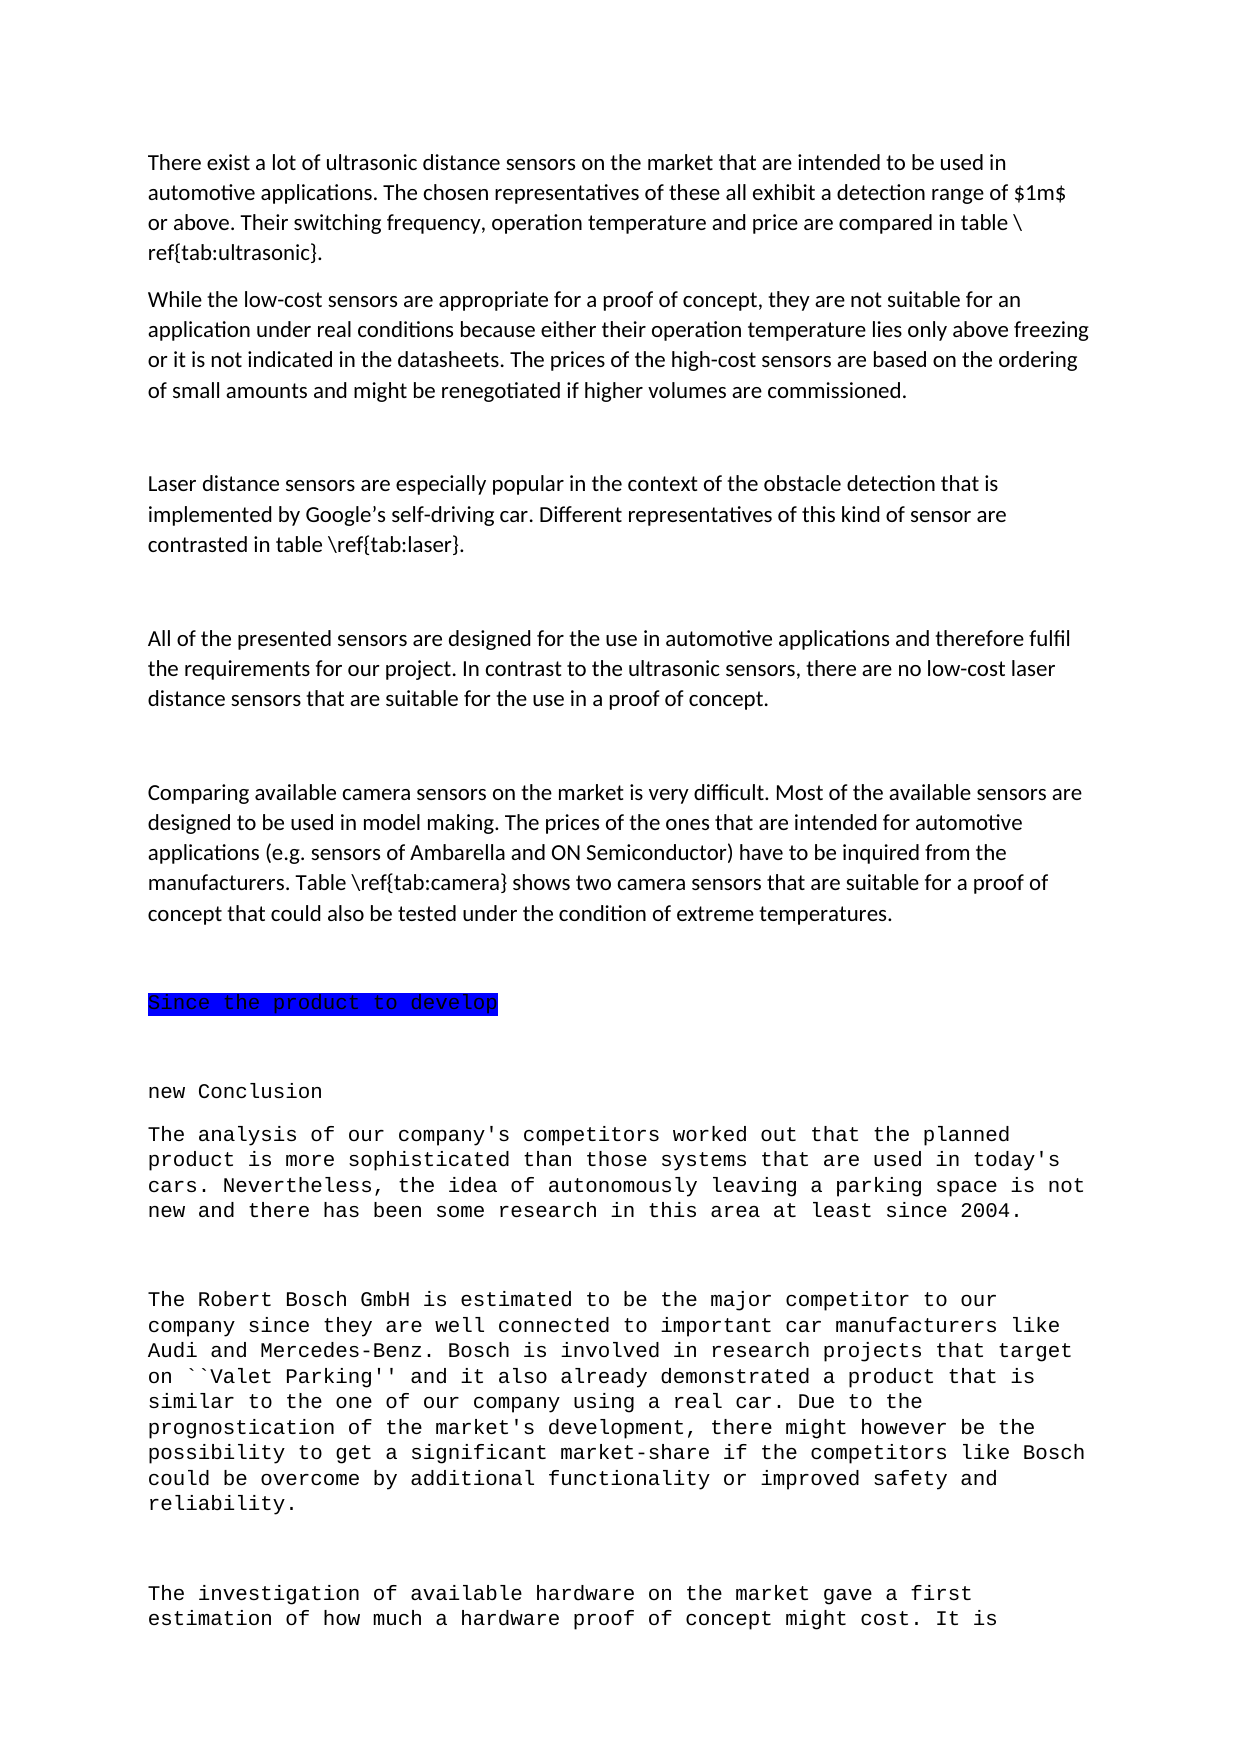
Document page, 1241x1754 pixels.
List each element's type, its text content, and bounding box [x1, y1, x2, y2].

text The Robert Bosch GmbH is estimated to be the major competitor to our company since they are well connected to important car manufacturers like Audi and Mercedes-Benz. Bosch is involved in research projects that target on ``Valet Parking'' and it also already demonstrated a product that is similar to the one of our company using a real car. Due to the prognostication of the market's development, there might however be the possibility to get a significant market-share if the competitors like Bosch could be overcome by additional functionality or improved safety and reliability. [148, 1289, 1093, 1517]
text new Conclusion [148, 1081, 1093, 1105]
text While the low-cost sensors are appropriate for a proof of concept, they are not suitable for an application under real conditions because either their operation temperature lies only above freezing or it is not indicated in the datasheets. The prices of the high-cost sensors are based on the ordering of small amounts and might be renegotiated if higher volumes are commissioned. [148, 285, 1093, 404]
text The investigation of available hardware on the market gave a first estimation of how much a hardware proof of concept might cost. It is [148, 1582, 1093, 1632]
text The analysis of our company's competitors worked out that the planned product is more sophisticated than those systems that are used in today's cars. Nevertheless, the idea of autonomously leaving a parking space is not new and there has been some research in this area at least since 2004. [148, 1124, 1093, 1224]
text Since the product to develop [148, 992, 1093, 1016]
text Comparing available camera sensors on the market is very difficult. Most of the available sensors are designed to be used in model making. The prices of the ones that are intended for automotive applications (e.g. sensors of Ambarella and ON Semiconductor) have to be inquired from the manufacturers. Table \ref{tab:camera} shows two camera sensors that are suitable for a proof of concept that could also be tested under the condition of extreme temperatures. [148, 778, 1093, 927]
text Laser distance sensors are especially popular in the context of the obstacle detection that is implemented by Google’s self-driving car. Different representatives of this kind of sensor are contrasted in table \ref{tab:laser}. [148, 469, 1093, 558]
text All of the presented sensors are designed for the use in automotive applications and therefore fulfil the requirements for our project. In contrast to the ultrasonic sensors, there are no low-cost laser distance sensors that are suitable for the use in a proof of concept. [148, 624, 1093, 712]
text There exist a lot of ultrasonic distance sensors on the market that are intended to be used in automotive applications. The chosen representatives of these all exhibit a detection range of $1m$ or above. Their switching frequency, operation temperature and price are compared in table \ref{tab:ultrasonic}. [148, 148, 1093, 266]
